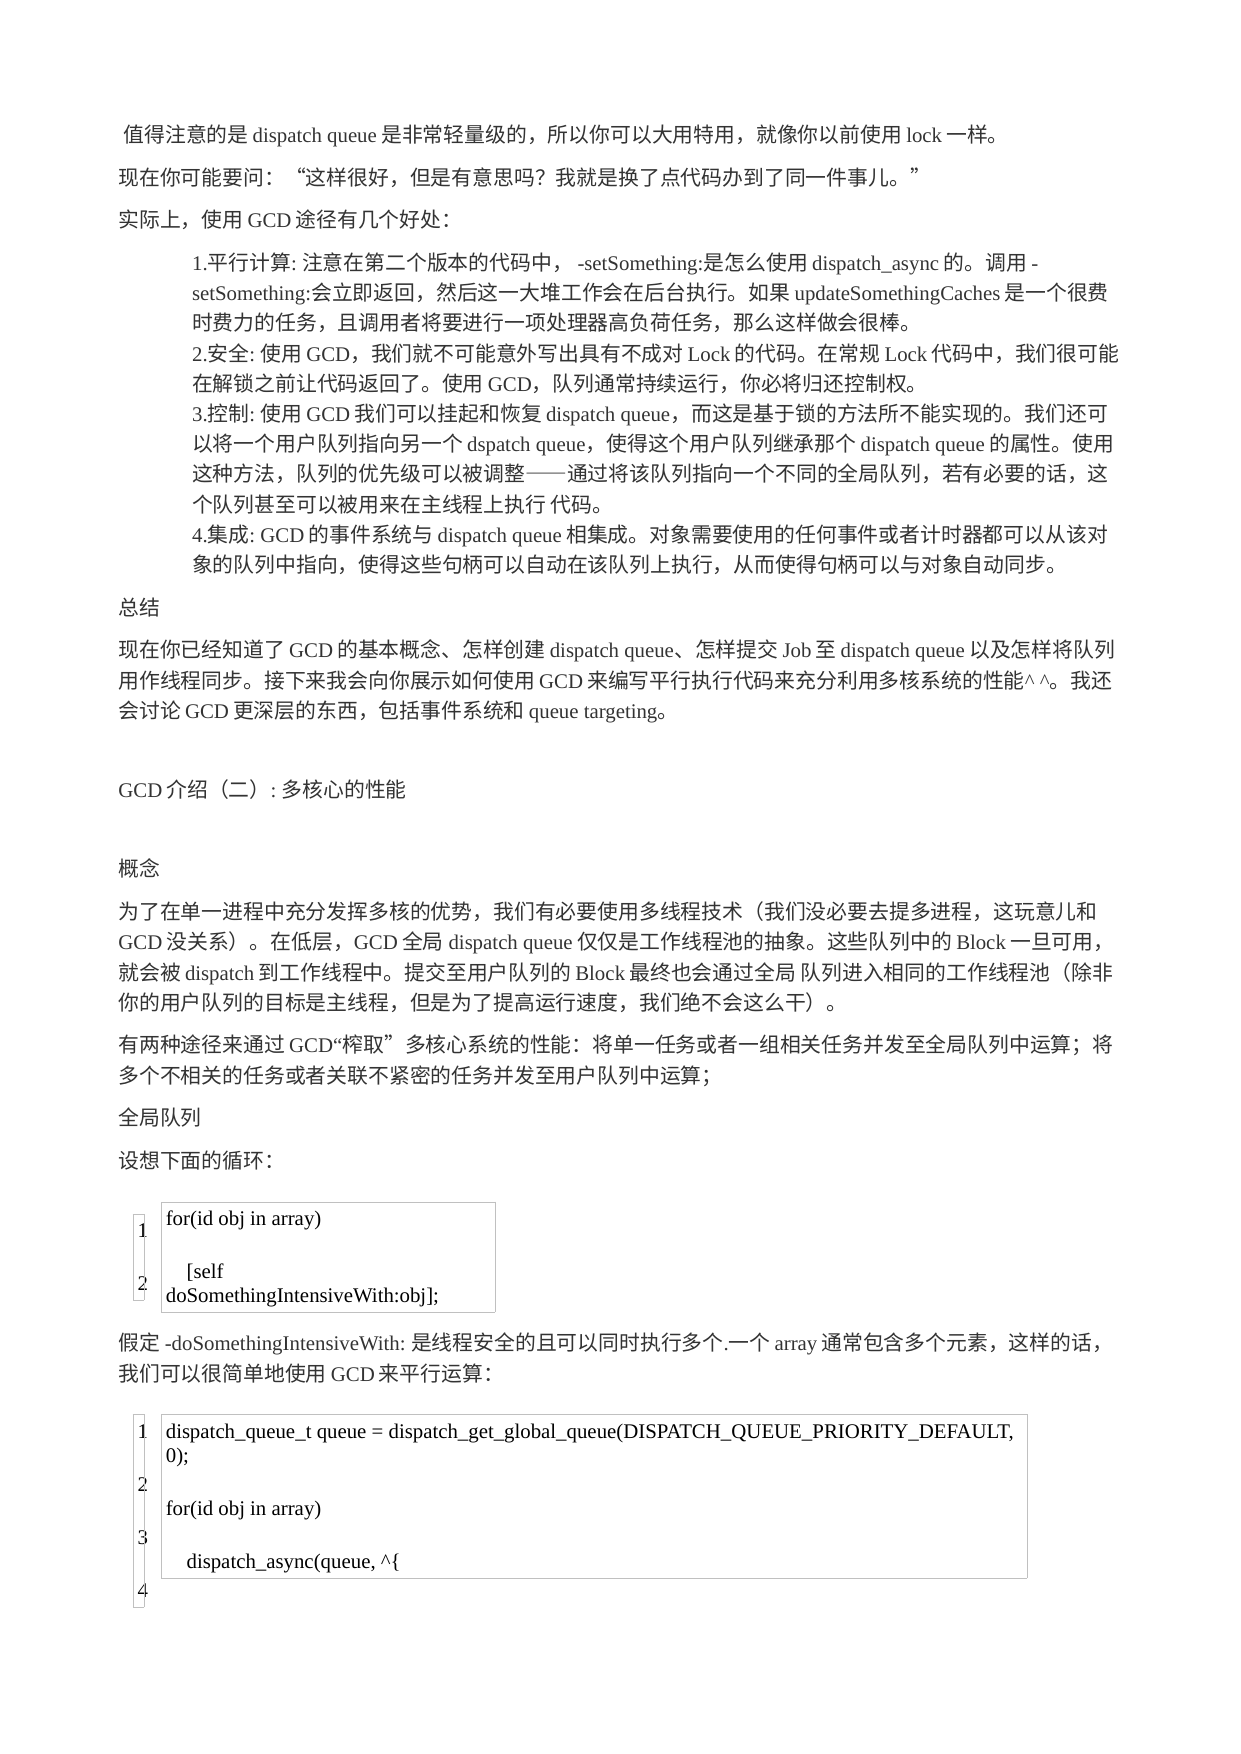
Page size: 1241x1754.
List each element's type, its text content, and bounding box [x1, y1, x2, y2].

table_header dispatch_queue_t queue = dispatch_get_global_queue(DISPATCH_QUEUE_PRIORITY_DEFAULT, 0); for(id obj in array) dispatch_async(queue, ^{ [146, 1400, 1042, 1621]
text 实际上，使用GCD途径有几个好处： [118, 203, 1122, 234]
text GCD介绍（二）: 多核心的性能 [118, 773, 1122, 804]
text 概念 [118, 853, 1122, 883]
text 有两种途径来通过GCD“榨取”多核心系统的性能：将单一任务或者一组相关任务并发至全局队列中运算；将多个不相关的任务或者关联不紧密的任务并发至用户队列中运算； [118, 1029, 1122, 1089]
list 平行计算: 注意在第二个版本的代码中， -setSomething:是怎么使用dispatch_async的。调用 -setSomething:会立即返回，然后这一大堆工作会在后台执行。如果updateSomethingCaches是一个很费时费力的任务，且调用者将要进行一项处理器高负荷任务，那么这样做会很棒。 [118, 246, 1122, 337]
text 现在你已经知道了GCD的基本概念、怎样创建dispatch queue、怎样提交Job至dispatch queue以及怎样将队列用作线程同步。接下来我会向你展示如何使用GCD来编写平行执行代码来充分利用多核系统的性能^ ^。我还会讨论GCD更深层的东西，包括事件系统和queue targeting。 [118, 634, 1122, 724]
table_header 1 2 [118, 1187, 146, 1327]
list 控制: 使用GCD我们可以挂起和恢复dispatch queue，而这是基于锁的方法所不能实现的。我们还可以将一个用户队列指向另一个dspatch queue，使得这个用户队列继承那个dispatch queue的属性。使用这种方法，队列的优先级可以被调整——通过将该队列指向一个不同的全局队列，若有必要的话，这个队列甚至可以被用来在主线程上执行 代码。 [118, 397, 1122, 518]
list 安全: 使用GCD，我们就不可能意外写出具有不成对Lock的代码。在常规Lock代码中，我们很可能在解锁之前让代码返回了。使用GCD，队列通常持续运行，你必将归还控制权。 [118, 337, 1122, 397]
list 集成: GCD的事件系统与dispatch queue相集成。对象需要使用的任何事件或者计时器都可以从该对象的队列中指向，使得这些句柄可以自动在该队列上执行，从而使得句柄可以与对象自动同步。 [118, 518, 1122, 578]
text 为了在单一进程中充分发挥多核的优势，我们有必要使用多线程技术（我们没必要去提多进程，这玩意儿和GCD没关系）。在低层，GCD全局 dispatch queue仅仅是工作线程池的抽象。这些队列中的Block一旦可用，就会被dispatch到工作线程中。提交至用户队列的Block最终也会通过全局 队列进入相同的工作线程池（除非你的用户队列的目标是主线程，但是为了提高运行速度，我们绝不会这么干）。 [118, 895, 1122, 1016]
text 设想下面的循环： [118, 1144, 1122, 1174]
text 值得注意的是dispatch queue是非常轻量级的，所以你可以大用特用，就像你以前使用lock一样。 [118, 118, 1122, 148]
table_header for(id obj in array) [self doSomethingIntensiveWith:obj]; [146, 1187, 509, 1327]
table_header 1 2 3 4 [118, 1400, 146, 1621]
text 现在你可能要问：“这样很好，但是有意思吗？我就是换了点代码办到了同一件事儿。” [118, 161, 1122, 191]
text 假定 -doSomethingIntensiveWith: 是线程安全的且可以同时执行多个.一个array通常包含多个元素，这样的话，我们可以很简单地使用GCD来平行运算： [118, 1327, 1122, 1387]
text 总结 [118, 591, 1122, 621]
text 全局队列 [118, 1102, 1122, 1132]
